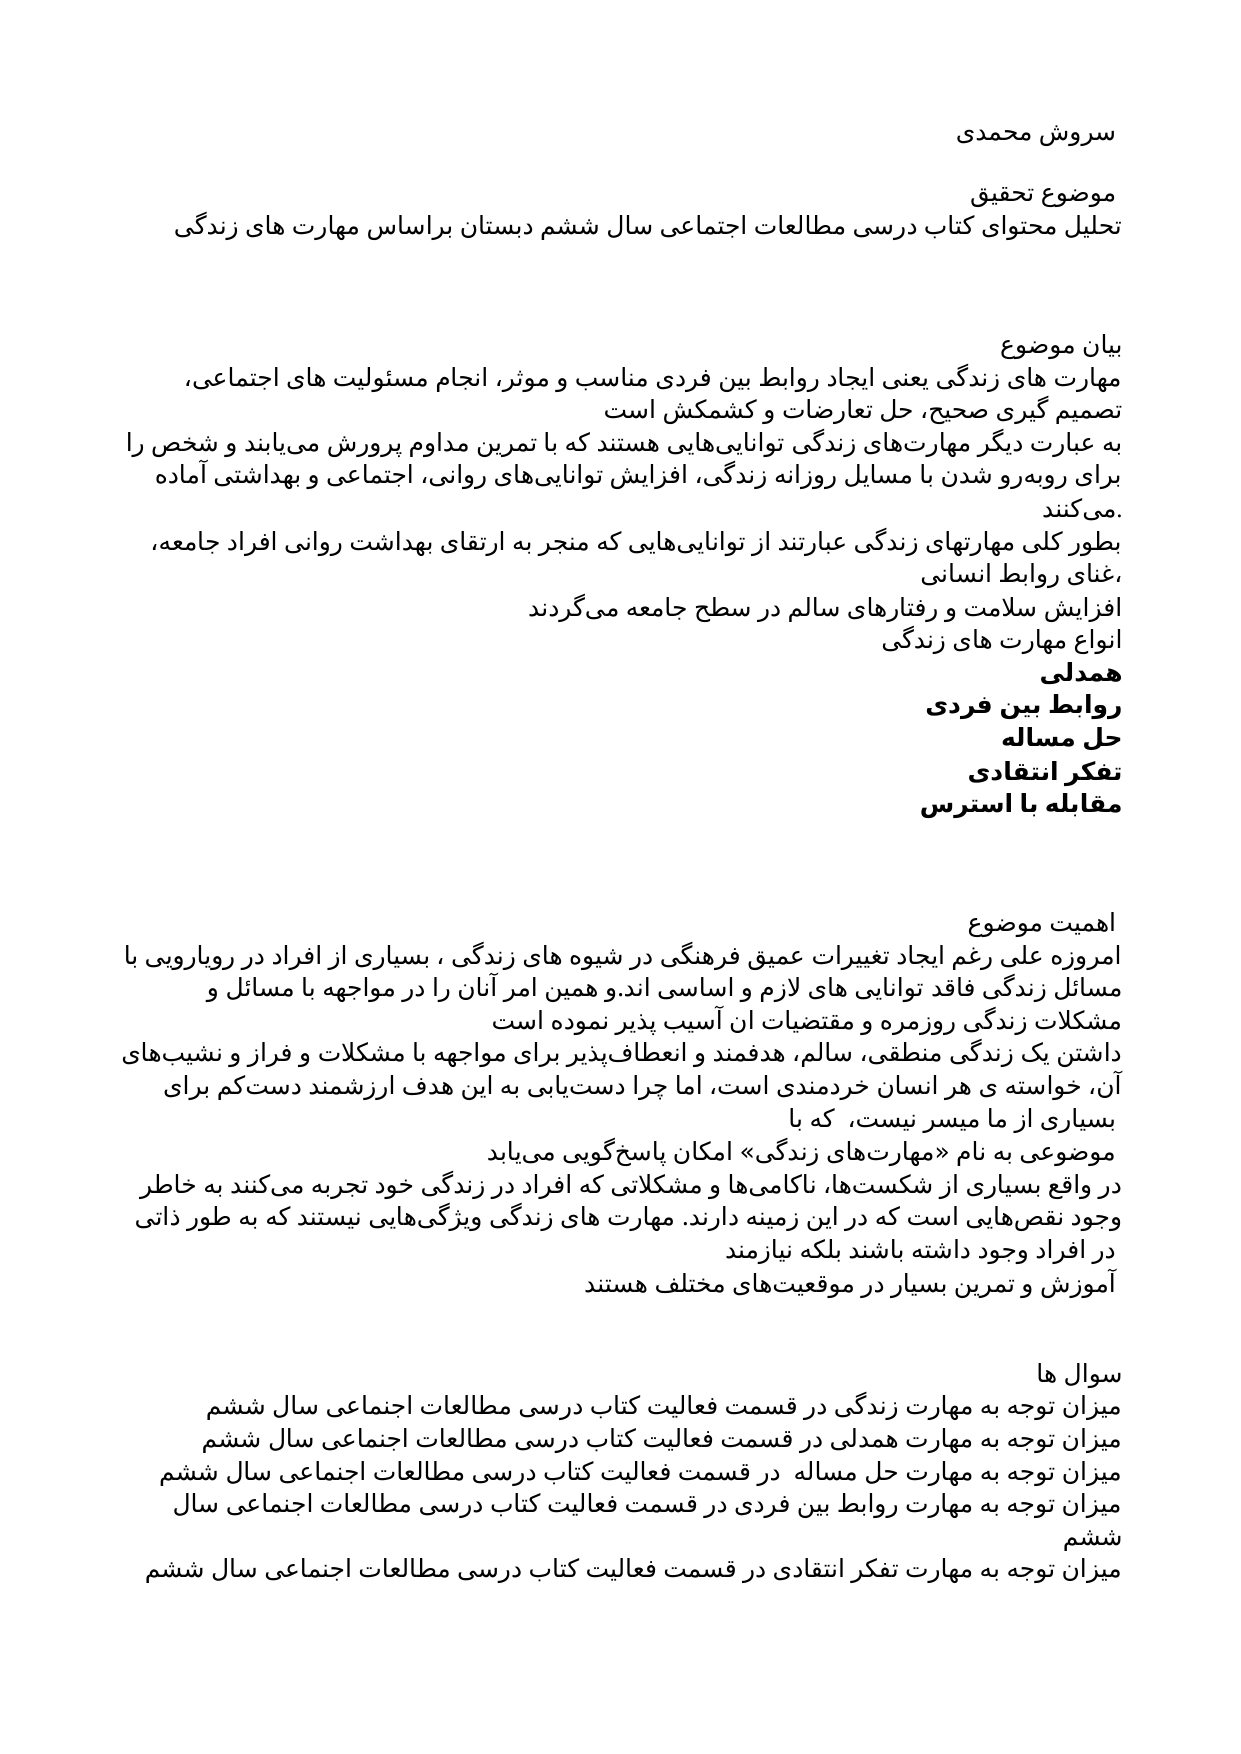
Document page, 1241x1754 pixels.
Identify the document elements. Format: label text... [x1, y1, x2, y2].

text تفکر انتقادی [118, 757, 1122, 790]
text همدلی [118, 659, 1122, 691]
text میزان توجه به مهارت تفکر انتقادی در قسمت فعالیت کتاب درسی مطالعات اجنماعی سال ششم [118, 1555, 1122, 1588]
text افزایش سلامت و رفتارهای سالم در سطح جامعه می‌گردند [118, 593, 1122, 626]
text بطور کلی مهارتهای زندگی عبارتند از توانایی‌هایی که منجر به ارتقای بهداشت روانی افراد جامعه، غنای روابط انسانی، [118, 527, 1122, 593]
text انواع مهارت های زندگی [118, 626, 1122, 659]
text روابط بین فردی [118, 691, 1122, 724]
text امروزه علی رغم ایجاد تغییرات عمیق فرهنگی در شیوه های زندگی ، بسیاری از افراد در رویارویی با مسائل زندگی فاقد توانایی های لازم و اساسی اند.و همین امر آنان را در مواجهه با مسائل و مشکلات زندگی روزمره و مقتضیات ان آسیب پذیر نموده است [118, 942, 1122, 1039]
text در واقع بسیاری از شکست‌ها، ناکامی‌ها و مشکلاتی که افراد در زندگی خود تجربه می‌کنند به خاطر وجود نقص‌هایی است که در این زمینه دارند. مهارت های زندگی ویژگی‌هایی نیستند که به طور ذاتی در افراد وجود داشته باشند بلکه نیازمند [118, 1171, 1122, 1269]
text به عبارت دیگر مهارت‌های زندگی توانایی‌هایی هستند که با تمرین مداوم پرورش می‌یابند و شخص را برای روبه‌رو شدن با مسایل روزانه زندگی، افزایش توانایی‌های روانی، اجتماعی و بهداشتی آماده می‌کنند. [118, 429, 1122, 527]
text داشتن یک زندگی منطقی، سالم، هدفمند و انعطاف‌پذیر برای مواجهه با مشکلات و فراز و نشیب‌های آن، خواسته ی هر انسان خردمندی است، اما چرا دست‌یابی به این هدف ارزشمند دست‌کم برای بسیاری از ما میسر نیست، که با [118, 1039, 1122, 1137]
text بیان موضوع [118, 331, 1122, 363]
text موضوع تحقیق [118, 179, 1122, 212]
text مهارت های زندگی یعنی ایجاد روابط بین فردی مناسب و موثر، انجام مسئولیت های اجتماعی، تصمیم گیری صحیح، حل تعارضات و کشمکش است [118, 363, 1122, 429]
text مقابله با استرس [118, 790, 1122, 823]
text حل مساله [118, 724, 1122, 757]
text اهمیت موضوع [118, 909, 1122, 942]
text سوال ها [118, 1360, 1122, 1392]
text میزان توجه به مهارت روابط بین فردی در قسمت فعالیت کتاب درسی مطالعات اجنماعی سال ششم [118, 1490, 1122, 1555]
text میزان توجه به مهارت زندگی در قسمت فعالیت کتاب درسی مطالعات اجنماعی سال ششم [118, 1392, 1122, 1425]
text سروش محمدی [118, 118, 1122, 151]
text میزان توجه به مهارت همدلی در قسمت فعالیت کتاب درسی مطالعات اجنماعی سال ششم [118, 1425, 1122, 1457]
text تحلیل محتوای کتاب درسی مطالعات اجتماعی سال ششم دبستان براساس مهارت های زندگی [118, 212, 1122, 245]
text میزان توجه به مهارت حل مساله در قسمت فعالیت کتاب درسی مطالعات اجنماعی سال ششم [118, 1457, 1122, 1490]
text آموزش و تمرین بسیار در موقعیت‌های مختلف هستند [118, 1269, 1122, 1302]
text موضوعی به نام «مهارت‌های زندگی» امکان‌ پاسخ‌گویی می‌یابد [118, 1137, 1122, 1171]
